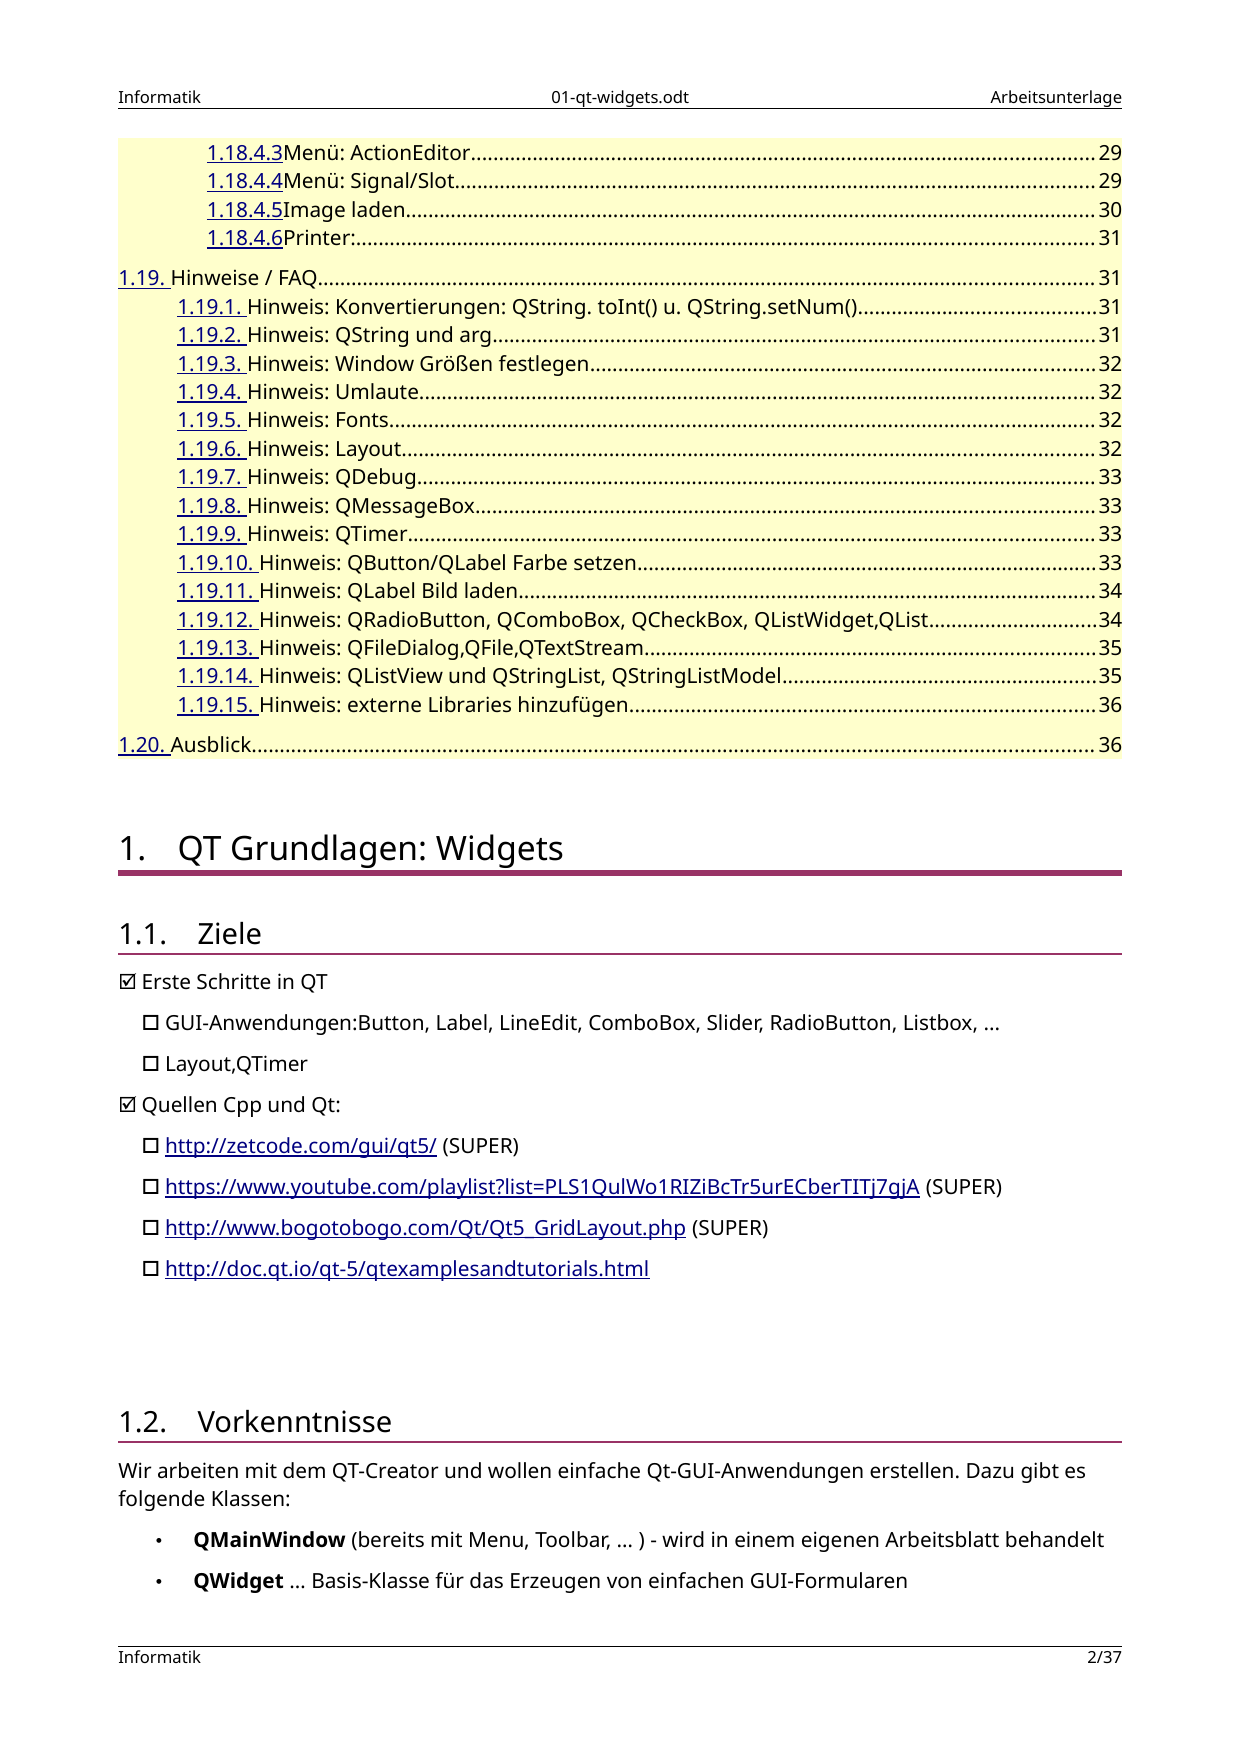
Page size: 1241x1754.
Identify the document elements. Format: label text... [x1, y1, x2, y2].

subtitle Ziele [118, 913, 1122, 953]
list http://zetcode.com/gui/qt5/ (SUPER) [141, 1131, 1122, 1159]
text 1.19.4. Hinweis: Umlaute 32 [177, 377, 1122, 406]
text 1.18.4.4Menü: Signal/Slot 29 [207, 166, 1122, 195]
text 1.20. Ausblick 36 [118, 730, 1122, 759]
text 1.19.9. Hinweis: QTimer 33 [177, 519, 1122, 548]
text 1.19.5. Hinweis: Fonts 32 [177, 406, 1122, 434]
text 1.19.6. Hinweis: Layout 32 [177, 434, 1122, 462]
text 1.19.11. Hinweis: QLabel Bild laden 34 [177, 576, 1122, 605]
list QWidget … Basis-Klasse für das Erzeugen von einfachen GUI-Formularen [156, 1566, 1122, 1595]
text 1.19.2. Hinweis: QString und arg 31 [177, 320, 1122, 349]
list Erste Schritte in QT [118, 967, 1122, 996]
text 1.19.3. Hinweis: Window Größen festlegen 32 [177, 349, 1122, 377]
text 1.19. Hinweise / FAQ 31 [118, 263, 1122, 292]
subtitle QT Grundlagen: Widgets [118, 824, 1122, 870]
text 1.19.8. Hinweis: QMessageBox 33 [177, 491, 1122, 519]
list Quellen Cpp und Qt: [118, 1090, 1122, 1118]
text 1.19.1. Hinweis: Konvertierungen: QString. toInt() u. QString.setNum() 31 [177, 292, 1122, 320]
list http://doc.qt.io/qt-5/qtexamplesandtutorials.html [141, 1254, 1122, 1282]
list https://www.youtube.com/playlist?list=PLS1QulWo1RIZiBcTr5urECberTITj7gjA (SUPER) [141, 1172, 1122, 1200]
text 1.19.14. Hinweis: QListView und QStringList, QStringListModel 35 [177, 662, 1122, 690]
text 1.18.4.5Image laden 30 [207, 195, 1122, 223]
text 1.19.12. Hinweis: QRadioButton, QComboBox, QCheckBox, QListWidget,QList 34 [177, 605, 1122, 633]
list QMainWindow (bereits mit Menu, Toolbar, … ) - wird in einem eigenen Arbeitsblatt behandelt [156, 1525, 1122, 1554]
text Wir arbeiten mit dem QT-Creator und wollen einfache Qt-GUI-Anwendungen erstellen. Dazu gibt es folgende Klassen: [118, 1456, 1122, 1513]
text 1.19.7. Hinweis: QDebug 33 [177, 462, 1122, 491]
text 1.18.4.3Menü: ActionEditor 29 [207, 138, 1122, 166]
text 1.19.15. Hinweis: externe Libraries hinzufügen 36 [177, 690, 1122, 718]
list http://www.bogotobogo.com/Qt/Qt5_GridLayout.php (SUPER) [141, 1213, 1122, 1241]
text 1.19.13. Hinweis: QFileDialog,QFile,QTextStream 35 [177, 633, 1122, 662]
subtitle Vorkenntnisse [118, 1402, 1122, 1441]
text 1.18.4.6Printer: 31 [207, 223, 1122, 252]
list GUI-Anwendungen:Button, Label, LineEdit, ComboBox, Slider, RadioButton, Listbox, ... [141, 1008, 1122, 1037]
list Layout,QTimer [141, 1049, 1122, 1078]
text 1.19.10. Hinweis: QButton/QLabel Farbe setzen 33 [177, 548, 1122, 576]
